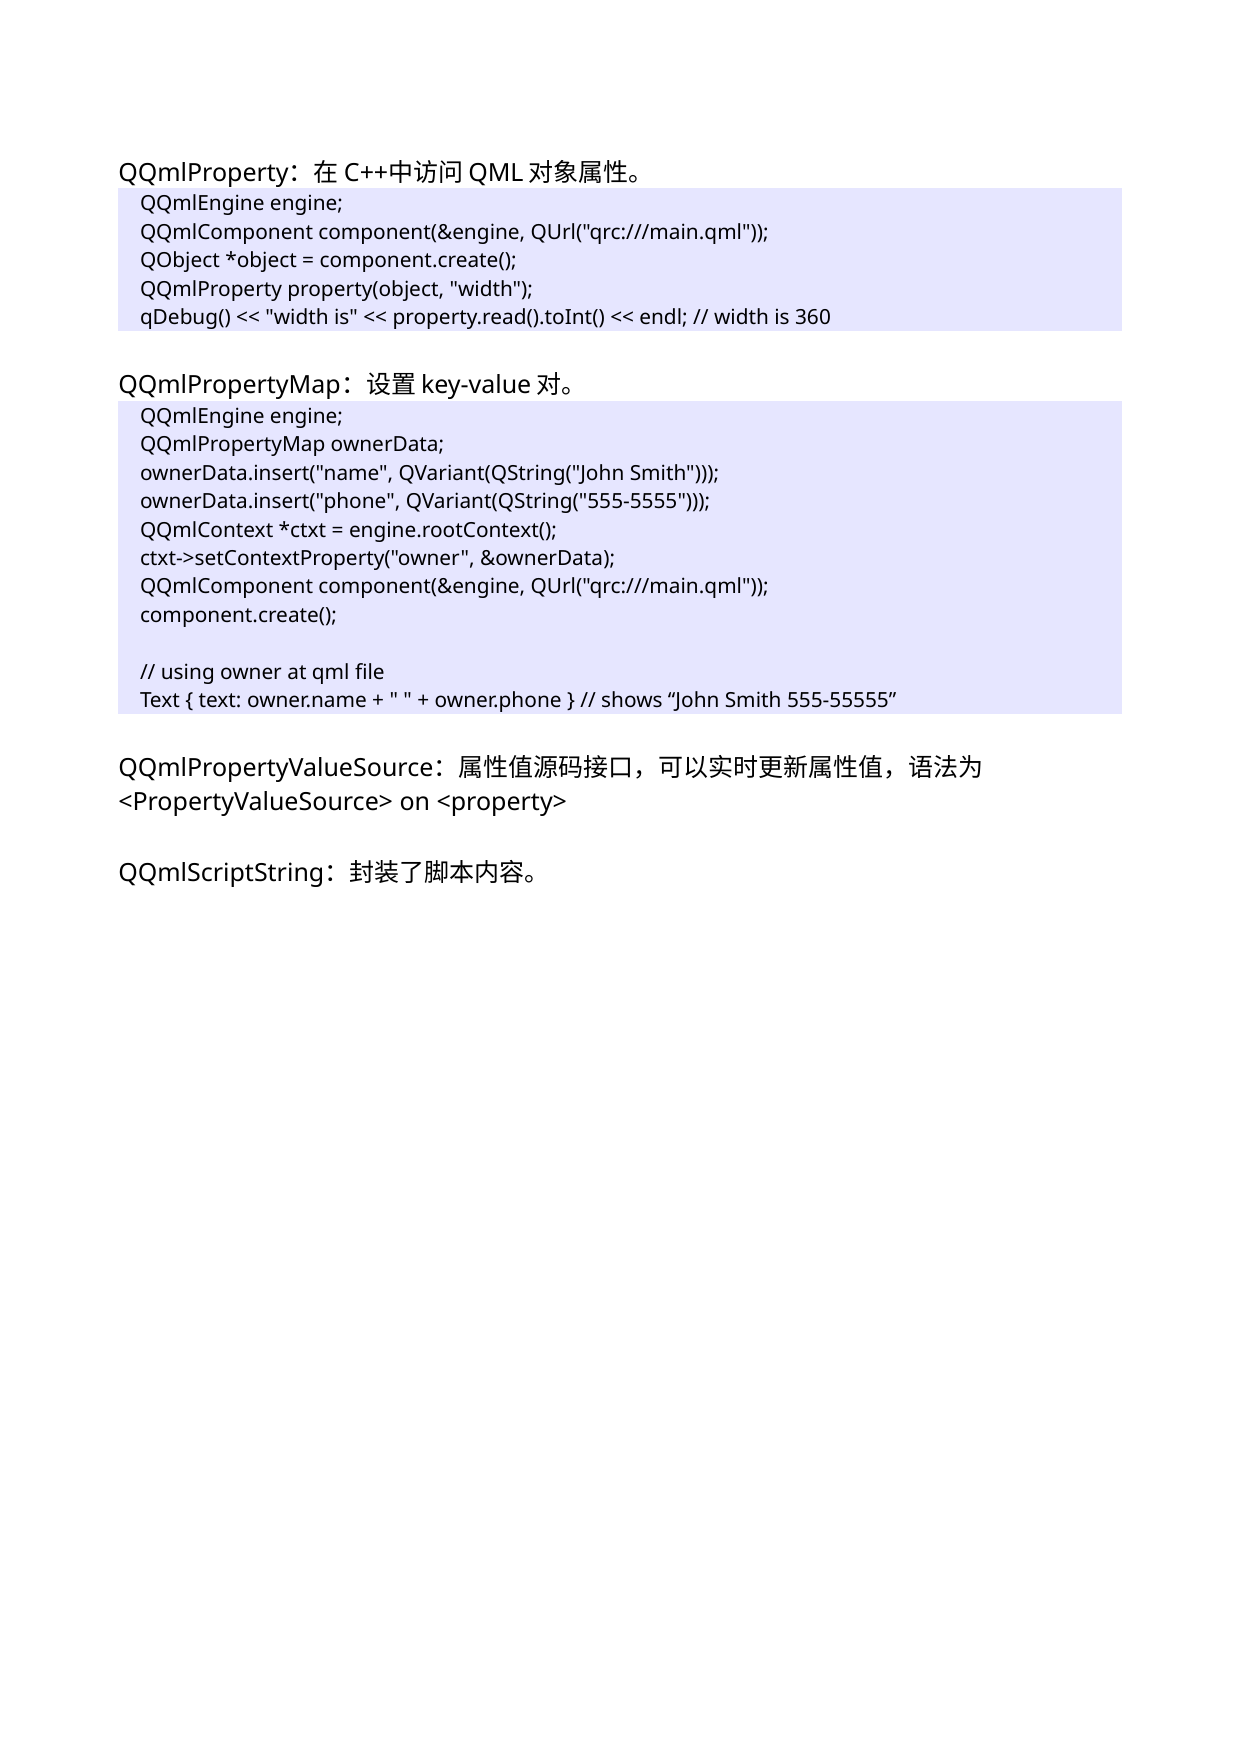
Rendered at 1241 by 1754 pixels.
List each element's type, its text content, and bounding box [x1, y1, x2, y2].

text QQmlContext *ctxt = engine.rootContext(); [118, 515, 1122, 543]
text QQmlEngine engine; [118, 188, 1122, 217]
text ctxt->setContextProperty("owner", &ownerData); [118, 543, 1122, 572]
text QQmlEngine engine; [118, 401, 1122, 429]
text QQmlPropertyMap ownerData; [118, 429, 1122, 458]
text ownerData.insert("name", QVariant(QString("John Smith"))); [118, 458, 1122, 486]
text QQmlComponent component(&engine, QUrl("qrc:///main.qml")); [118, 572, 1122, 600]
text // using owner at qml file [118, 657, 1122, 685]
text QQmlScriptString：封装了脚本内容。 [118, 852, 1122, 888]
text ownerData.insert("phone", QVariant(QString("555-5555"))); [118, 486, 1122, 515]
text component.create(); [118, 600, 1122, 628]
text QQmlPropertyValueSource：属性值源码接口，可以实时更新属性值，语法为<PropertyValueSource> on <property> [118, 748, 1122, 818]
text QQmlProperty property(object, "width"); [118, 274, 1122, 302]
text QQmlProperty：在C++中访问QML对象属性。 [118, 152, 1122, 188]
text qDebug() << "width is" << property.read().toInt() << endl; // width is 360 [118, 302, 1122, 331]
text QObject *object = component.create(); [118, 245, 1122, 274]
text QQmlComponent component(&engine, QUrl("qrc:///main.qml")); [118, 217, 1122, 245]
text Text { text: owner.name + " " + owner.phone } // shows “John Smith 555-55555” [118, 685, 1122, 714]
text QQmlPropertyMap：设置key-value对。 [118, 365, 1122, 401]
